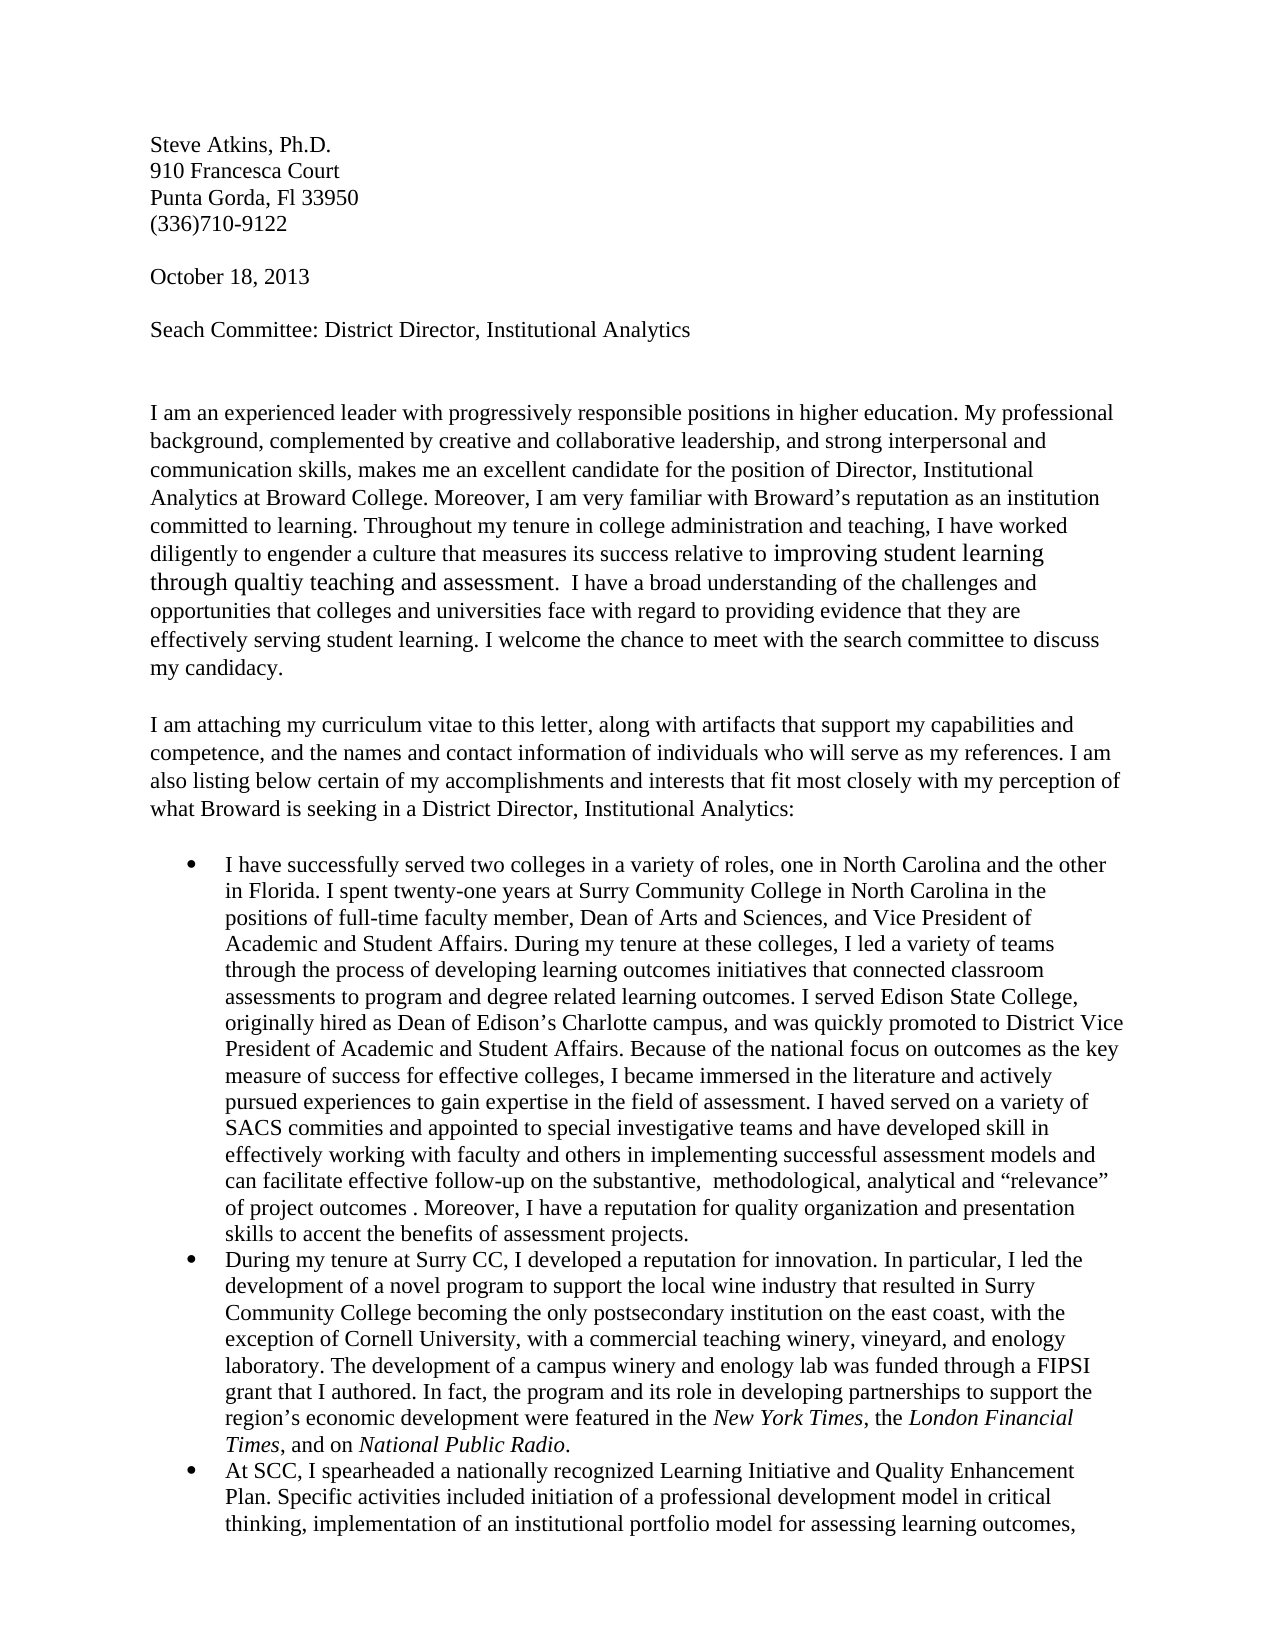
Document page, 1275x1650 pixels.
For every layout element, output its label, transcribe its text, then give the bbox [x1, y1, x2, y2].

text (336)710-9122 [150, 210, 1125, 237]
text 910 Francesca Court [150, 158, 1125, 184]
text Punta Gorda, Fl 33950 [150, 184, 1125, 210]
list I have successfully served two colleges in a variety of roles, one in North Carolina and the other in Florida. I spent twenty-one years at Surry Community College in North Carolina in the positions of full-time faculty member, Dean of Arts and Sciences, and Vice President of Academic and Student Affairs. During my tenure at these colleges, I led a variety of teams through the process of developing learning outcomes initiatives that connected classroom assessments to program and degree related learning outcomes. I served Edison State College, originally hired as Dean of Edison’s Charlotte campus, and was quickly promoted to District Vice President of Academic and Student Affairs. Because of the national focus on outcomes as the key measure of success for effective colleges, I became immersed in the literature and actively pursued experiences to gain expertise in the field of assessment. I haved served on a variety of SACS commities and appointed to special investigative teams and have developed skill in effectively working with faculty and others in implementing successful assessment models and can facilitate effective follow-up on the substantive, methodological, analytical and “relevance” of project outcomes . Moreover, I have a reputation for quality organization and presentation skills to accent the benefits of assessment projects. [187, 851, 1125, 1246]
text I am attaching my curriculum vitae to this letter, along with artifacts that support my capabilities and competence, and the names and contact information of individuals who will serve as my references. I am also listing below certain of my accomplishments and interests that fit most closely with my perception of what Broward is seeking in a District Director, Institutional Analytics: [150, 709, 1125, 822]
list At SCC, I spearheaded a nationally recognized Learning Initiative and Quality Enhancement Plan. Specific activities included initiation of a professional development model in critical thinking, implementation of an institutional portfolio model for assessing learning outcomes, [187, 1457, 1125, 1536]
text October 18, 2013 [150, 263, 1125, 289]
text Steve Atkins, Ph.D. [150, 131, 1125, 158]
text Seach Committee: District Director, Institutional Analytics [150, 316, 1125, 342]
text I am an experienced leader with progressively responsible positions in higher education. My professional background, complemented by creative and collaborative leadership, and strong interpersonal and communication skills, makes me an excellent candidate for the position of Director, Institutional Analytics at Broward College. Moreover, I am very familiar with Broward’s reputation as an institution committed to learning. Throughout my tenure in college administration and teaching, I have worked diligently to engender a culture that measures its success relative to improving student learning through qualtiy teaching and assessment. I have a broad understanding of the challenges and opportunities that colleges and universities face with regard to providing evidence that they are effectively serving student learning. I welcome the chance to meet with the search committee to discuss my candidacy. [150, 398, 1125, 680]
list During my tenure at Surry CC, I developed a reputation for innovation. In particular, I led the development of a novel program to support the local wine industry that resulted in Surry Community College becoming the only postsecondary institution on the east coast, with the exception of Cornell University, with a commercial teaching winery, vineyard, and enology laboratory. The development of a campus winery and enology lab was funded through a FIPSI grant that I authored. In fact, the program and its role in developing partnerships to support the region’s economic development were featured in the New York Times, the London Financial Times, and on National Public Radio. [187, 1246, 1125, 1457]
